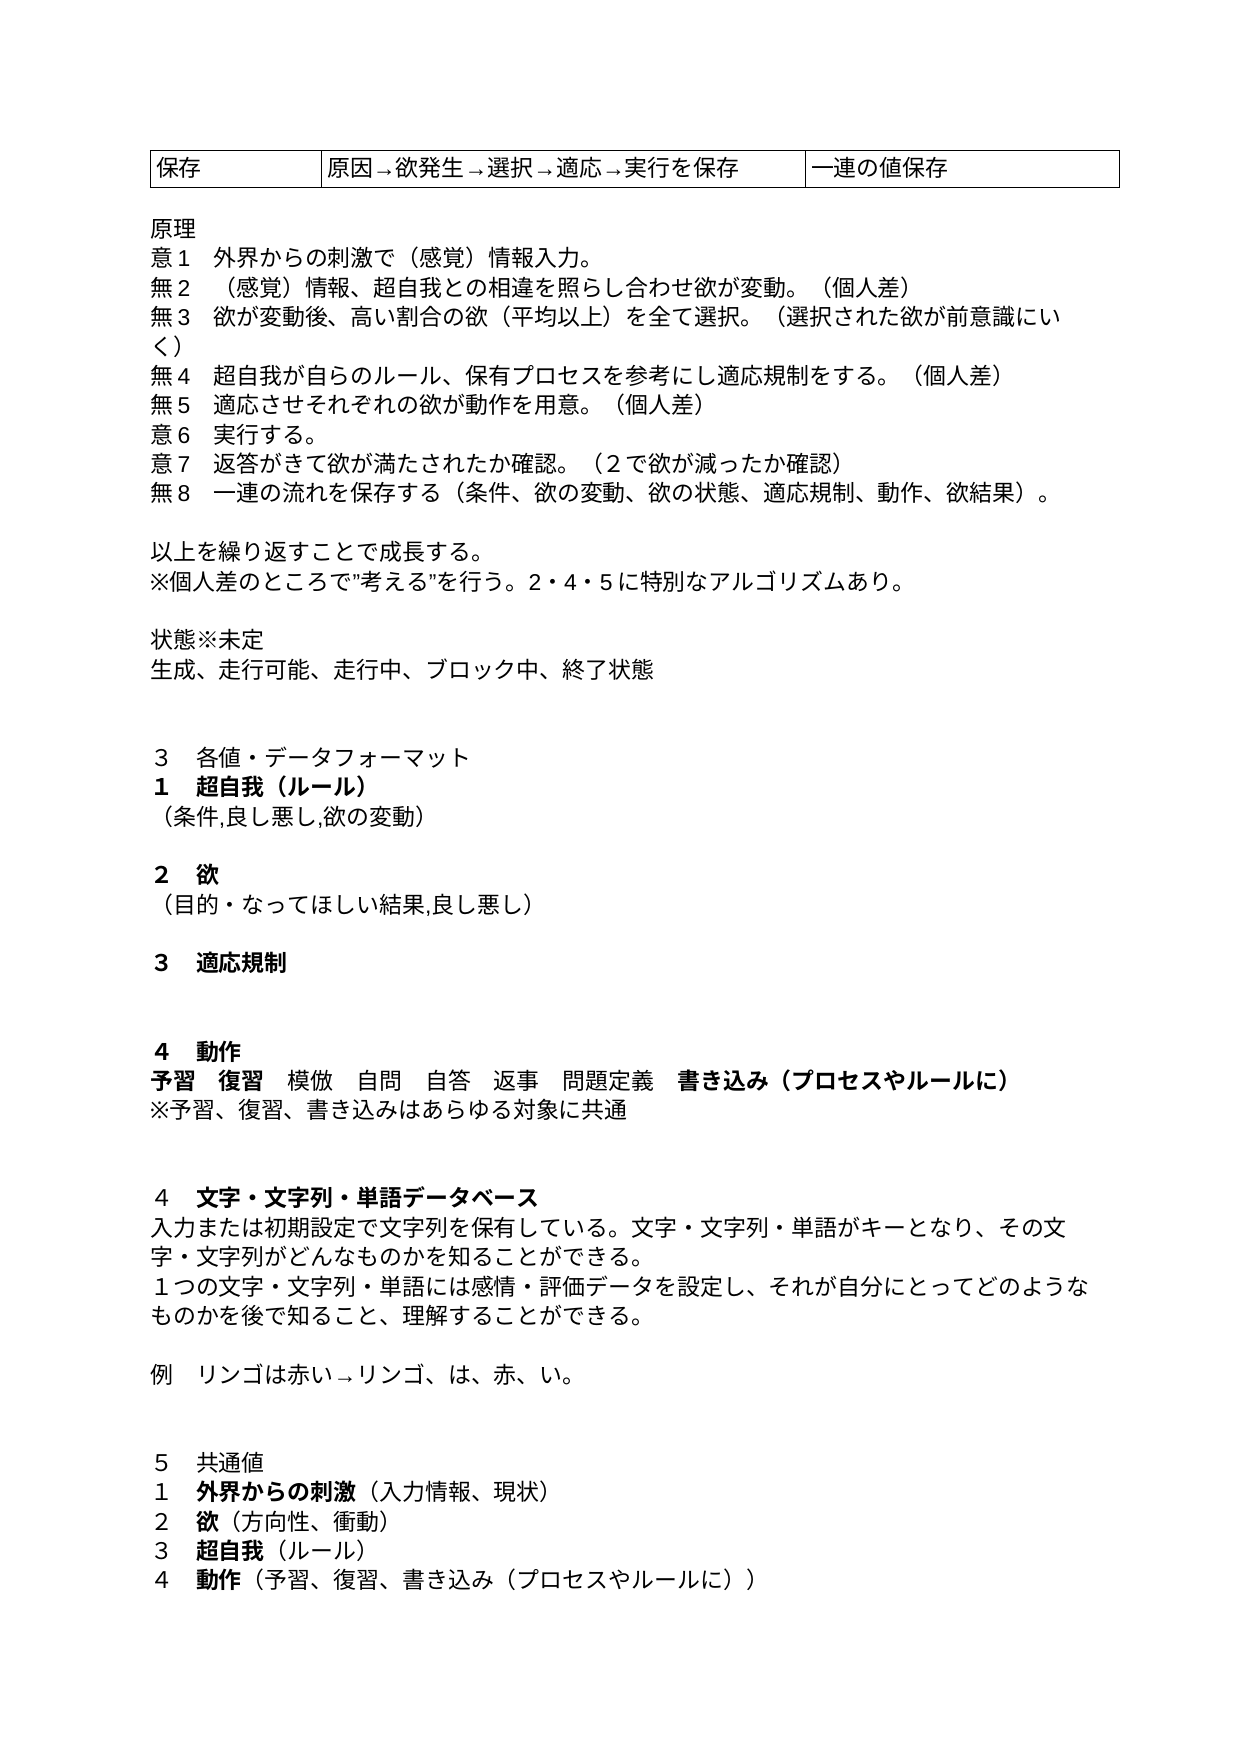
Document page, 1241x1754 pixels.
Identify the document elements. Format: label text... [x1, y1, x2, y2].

text 予習 復習 模倣 自問 自答 返事 問題定義 書き込み（プロセスやルールに） [150, 1068, 1091, 1094]
text （条件,良し悪し,欲の変動） [150, 804, 1091, 830]
text １つの文字・文字列・単語には感情・評価データを設定し、それが自分にとってどのようなものかを後で知ること、理解することができる。 [150, 1274, 1091, 1329]
text 無3 欲が変動後、高い割合の欲（平均以上）を全て選択。（選択された欲が前意識にいく） [150, 305, 1091, 360]
text 意1 外界からの刺激で（感覚）情報入力。 [150, 246, 1091, 272]
text １ 超自我（ルール） [150, 775, 1091, 800]
text ※個人差のところで”考える”を行う。2・4・5に特別なアルゴリズムあり。 [150, 569, 1091, 595]
text １ 外界からの刺激（入力情報、現状） [150, 1480, 1091, 1505]
text 意6 実行する。 [150, 422, 1091, 448]
text ４ 動作 [150, 1039, 1091, 1065]
text ４ 文字・文字列・単語データベース [150, 1186, 1091, 1212]
text 入力または初期設定で文字列を保有している。文字・文字列・単語がキーとなり、その文字・文字列がどんなものかを知ることができる。 [150, 1215, 1091, 1270]
text 以上を繰り返すことで成長する。 [150, 540, 1091, 565]
text 原理 [150, 217, 1091, 242]
text ４ 動作（予習、復習、書き込み（プロセスやルールに）） [150, 1568, 1091, 1593]
table_cell 原因→欲発生→選択→適応→実行を保存 [322, 151, 805, 187]
text 無8 一連の流れを保存する（条件、欲の変動、欲の状態、適応規制、動作、欲結果）。 [150, 481, 1091, 507]
text ２ 欲 [150, 863, 1091, 888]
text 状態※未定 [150, 628, 1091, 653]
table_cell 一連の値保存 [806, 151, 1119, 187]
text 例 リンゴは赤い→リンゴ、は、赤、い。 [150, 1362, 1091, 1388]
table_cell 保存 [151, 151, 321, 187]
text ３ 各値・データフォーマット [150, 745, 1091, 771]
text ５ 共通値 [150, 1450, 1091, 1476]
text 無4 超自我が自らのルール、保有プロセスを参考にし適応規制をする。（個人差） [150, 363, 1091, 389]
text 意7 返答がきて欲が満たされたか確認。（２で欲が減ったか確認） [150, 452, 1091, 477]
text ２ 欲（方向性、衝動） [150, 1509, 1091, 1535]
text ３ 適応規制 [150, 951, 1091, 977]
text ３ 超自我（ルール） [150, 1538, 1091, 1564]
text 無2 （感覚）情報、超自我との相違を照らし合わせ欲が変動。（個人差） [150, 275, 1091, 301]
text （目的・なってほしい結果,良し悪し） [150, 892, 1091, 918]
text 生成、走行可能、走行中、ブロック中、終了状態 [150, 657, 1091, 683]
text 無5 適応させそれぞれの欲が動作を用意。（個人差） [150, 393, 1091, 418]
text ※予習、復習、書き込みはあらゆる対象に共通 [150, 1098, 1091, 1123]
